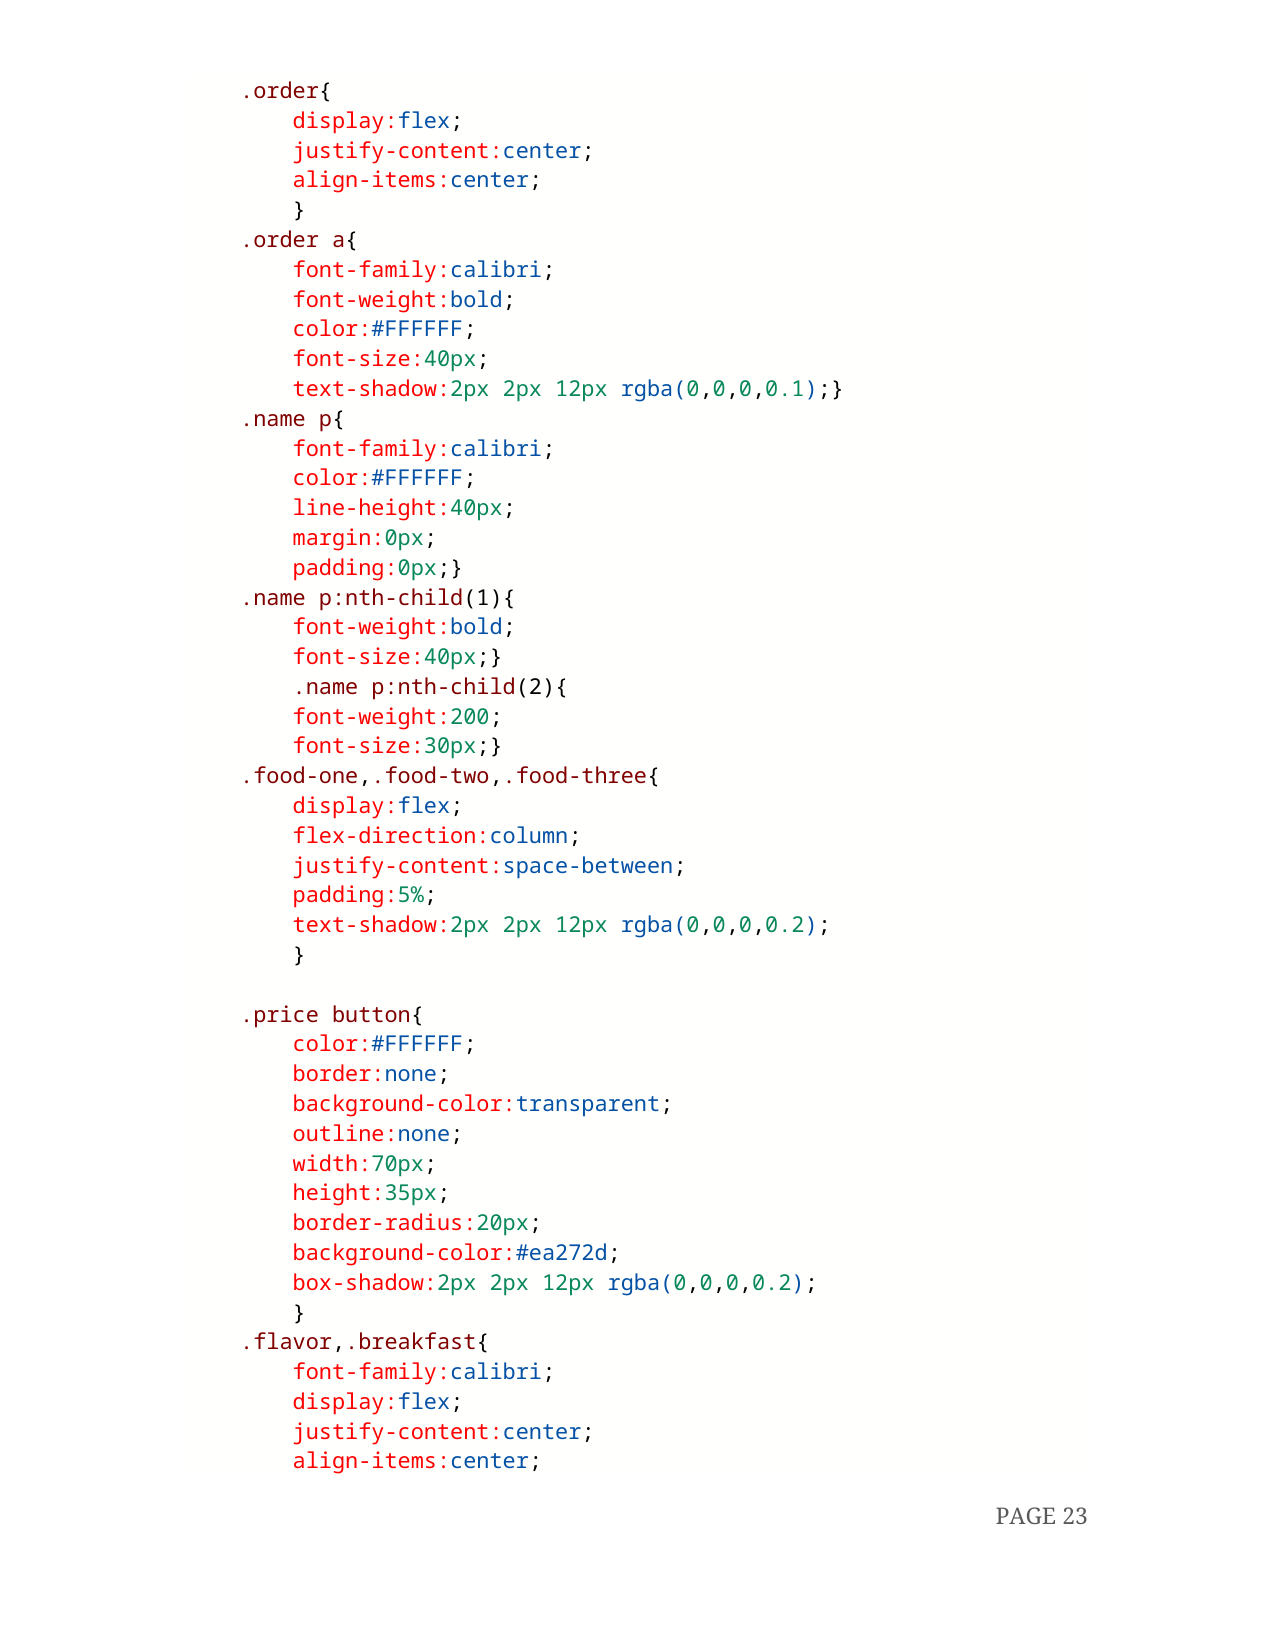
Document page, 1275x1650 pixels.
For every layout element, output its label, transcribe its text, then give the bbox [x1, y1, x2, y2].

text background-color:#ea272d; [187, 1237, 1087, 1267]
text font-weight:bold; [187, 283, 1087, 313]
text color:#FFFFFF; [187, 1028, 1087, 1058]
text padding:5%; [187, 879, 1087, 909]
text font-weight:200; [187, 701, 1087, 730]
text font-size:40px;} [187, 641, 1087, 671]
text justify-content:center; [187, 1416, 1087, 1445]
text } [187, 939, 1087, 969]
text justify-content:center; [187, 134, 1087, 164]
text .flavor,.breakfast{ [187, 1326, 1087, 1356]
text outline:none; [187, 1118, 1087, 1147]
text width:70px; [187, 1147, 1087, 1177]
text align-items:center; [187, 164, 1087, 194]
text justify-content:space-between; [187, 849, 1087, 879]
text .name p:nth-child(1){ [187, 581, 1087, 611]
text line-height:40px; [187, 492, 1087, 522]
text .name p:nth-child(2){ [187, 671, 1087, 701]
text margin:0px; [187, 522, 1087, 552]
text align-items:center; [187, 1445, 1087, 1475]
text .order a{ [187, 224, 1087, 254]
text text-shadow:2px 2px 12px rgba(0,0,0,0.1);} [187, 373, 1087, 403]
text font-family:calibri; [187, 1356, 1087, 1386]
text display:flex; [187, 790, 1087, 820]
text } [187, 194, 1087, 224]
text text-shadow:2px 2px 12px rgba(0,0,0,0.2); [187, 909, 1087, 939]
text border-radius:20px; [187, 1207, 1087, 1237]
text border:none; [187, 1058, 1087, 1088]
text flex-direction:column; [187, 820, 1087, 849]
text font-weight:bold; [187, 611, 1087, 641]
text padding:0px;} [187, 552, 1087, 581]
text box-shadow:2px 2px 12px rgba(0,0,0,0.2); [187, 1267, 1087, 1296]
text height:35px; [187, 1177, 1087, 1207]
text font-family:calibri; [187, 432, 1087, 462]
text .order{ [187, 75, 1087, 105]
text color:#FFFFFF; [187, 462, 1087, 492]
text } [187, 1296, 1087, 1326]
text font-family:calibri; [187, 254, 1087, 283]
text .price button{ [187, 998, 1087, 1028]
text font-size:30px;} [187, 730, 1087, 760]
text .food-one,.food-two,.food-three{ [187, 760, 1087, 790]
text font-size:40px; [187, 343, 1087, 373]
text color:#FFFFFF; [187, 313, 1087, 343]
text display:flex; [187, 1386, 1087, 1416]
text .name p{ [187, 403, 1087, 432]
text display:flex; [187, 105, 1087, 134]
text background-color:transparent; [187, 1088, 1087, 1118]
